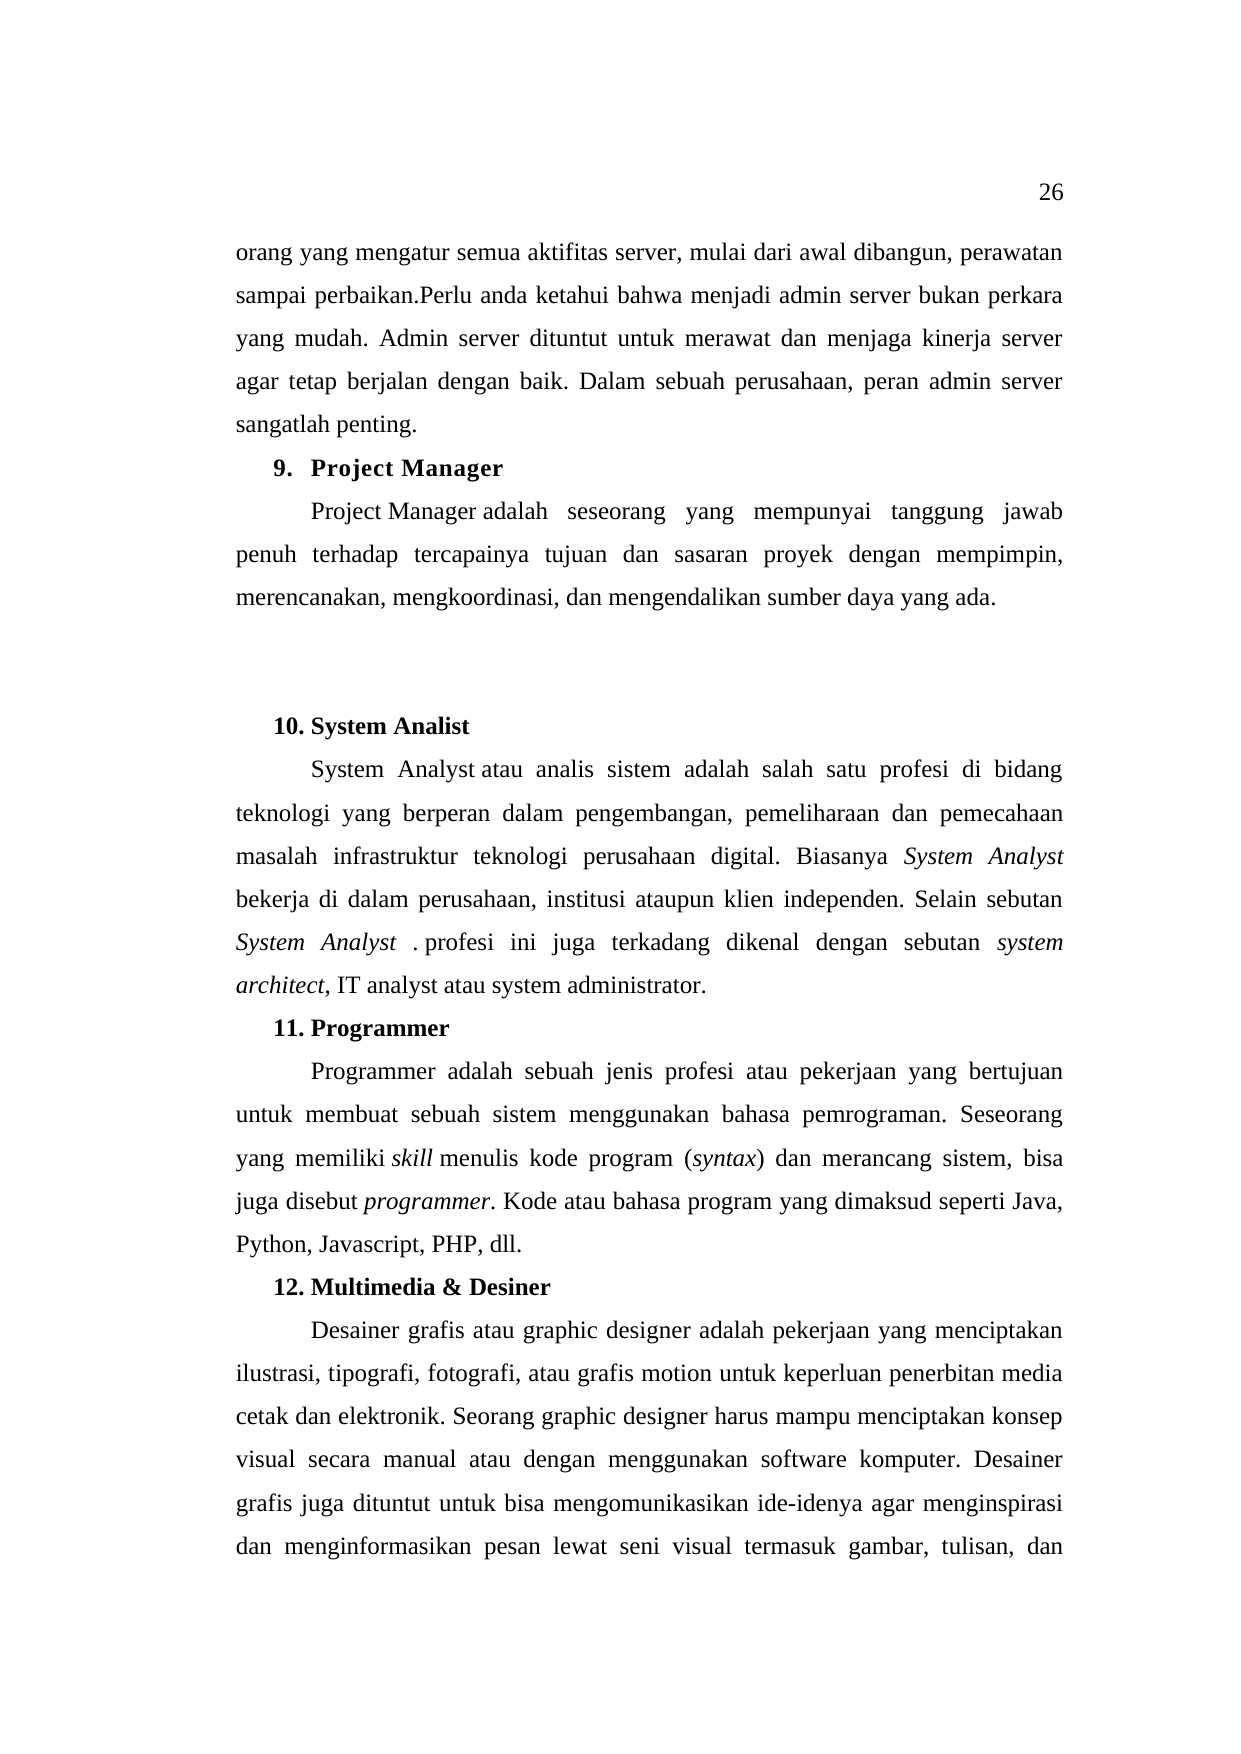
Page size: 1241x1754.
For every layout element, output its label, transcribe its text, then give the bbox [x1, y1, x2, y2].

list System Analyst atau analis sistem adalah salah satu profesi di bidang teknologi yang berperan dalam pengembangan, pemeliharaan dan pemecahaan masalah infrastruktur teknologi perusahaan digital. Biasanya System Analyst bekerja di dalam perusahaan, institusi ataupun klien independen. Selain sebutan System Analyst . profesi ini juga terkadang dikenal dengan sebutan system architect, IT analyst atau system administrator. [236, 754, 1063, 999]
list Desainer grafis atau graphic designer adalah pekerjaan yang menciptakan ilustrasi, tipografi, fotografi, atau grafis motion untuk keperluan penerbitan media cetak dan elektronik. Seorang graphic designer harus mampu menciptakan konsep visual secara manual atau dengan menggunakan software komputer. Desainer grafis juga dituntut untuk bisa mengomunikasikan ide-idenya agar menginspirasi dan menginformasikan pesan lewat seni visual termasuk gambar, tulisan, dan [236, 1315, 1063, 1559]
list orang yang mengatur semua aktifitas server, mulai dari awal dibangun, perawatan sampai perbaikan.Perlu anda ketahui bahwa menjadi admin server bukan perkara yang mudah. Admin server dituntut untuk merawat dan menjaga kinerja server agar tetap berjalan dengan baik. Dalam sebuah perusahaan, peran admin server sangatlah penting. [236, 237, 1063, 438]
list Programmer adalah sebuah jenis profesi atau pekerjaan yang bertujuan untuk membuat sebuah sistem menggunakan bahasa pemrograman. Seseorang yang memiliki skill menulis kode program (syntax) dan merancang sistem, bisa juga disebut programmer. Kode atau bahasa program yang dimaksud seperti Java, Python, Javascript, PHP, dll. [236, 1056, 1063, 1258]
list Project Manager [273, 453, 1063, 481]
list Project Manager adalah seseorang yang mempunyai tanggung jawab penuh terhadap tercapainya tujuan dan sasaran proyek dengan mempimpin, merencanakan, mengkoordinasi, dan mengendalikan sumber daya yang ada. [236, 496, 1063, 611]
list Multimedia & Desiner [273, 1272, 1063, 1301]
list Programmer [273, 1013, 1063, 1042]
list System Analist [273, 711, 1063, 740]
